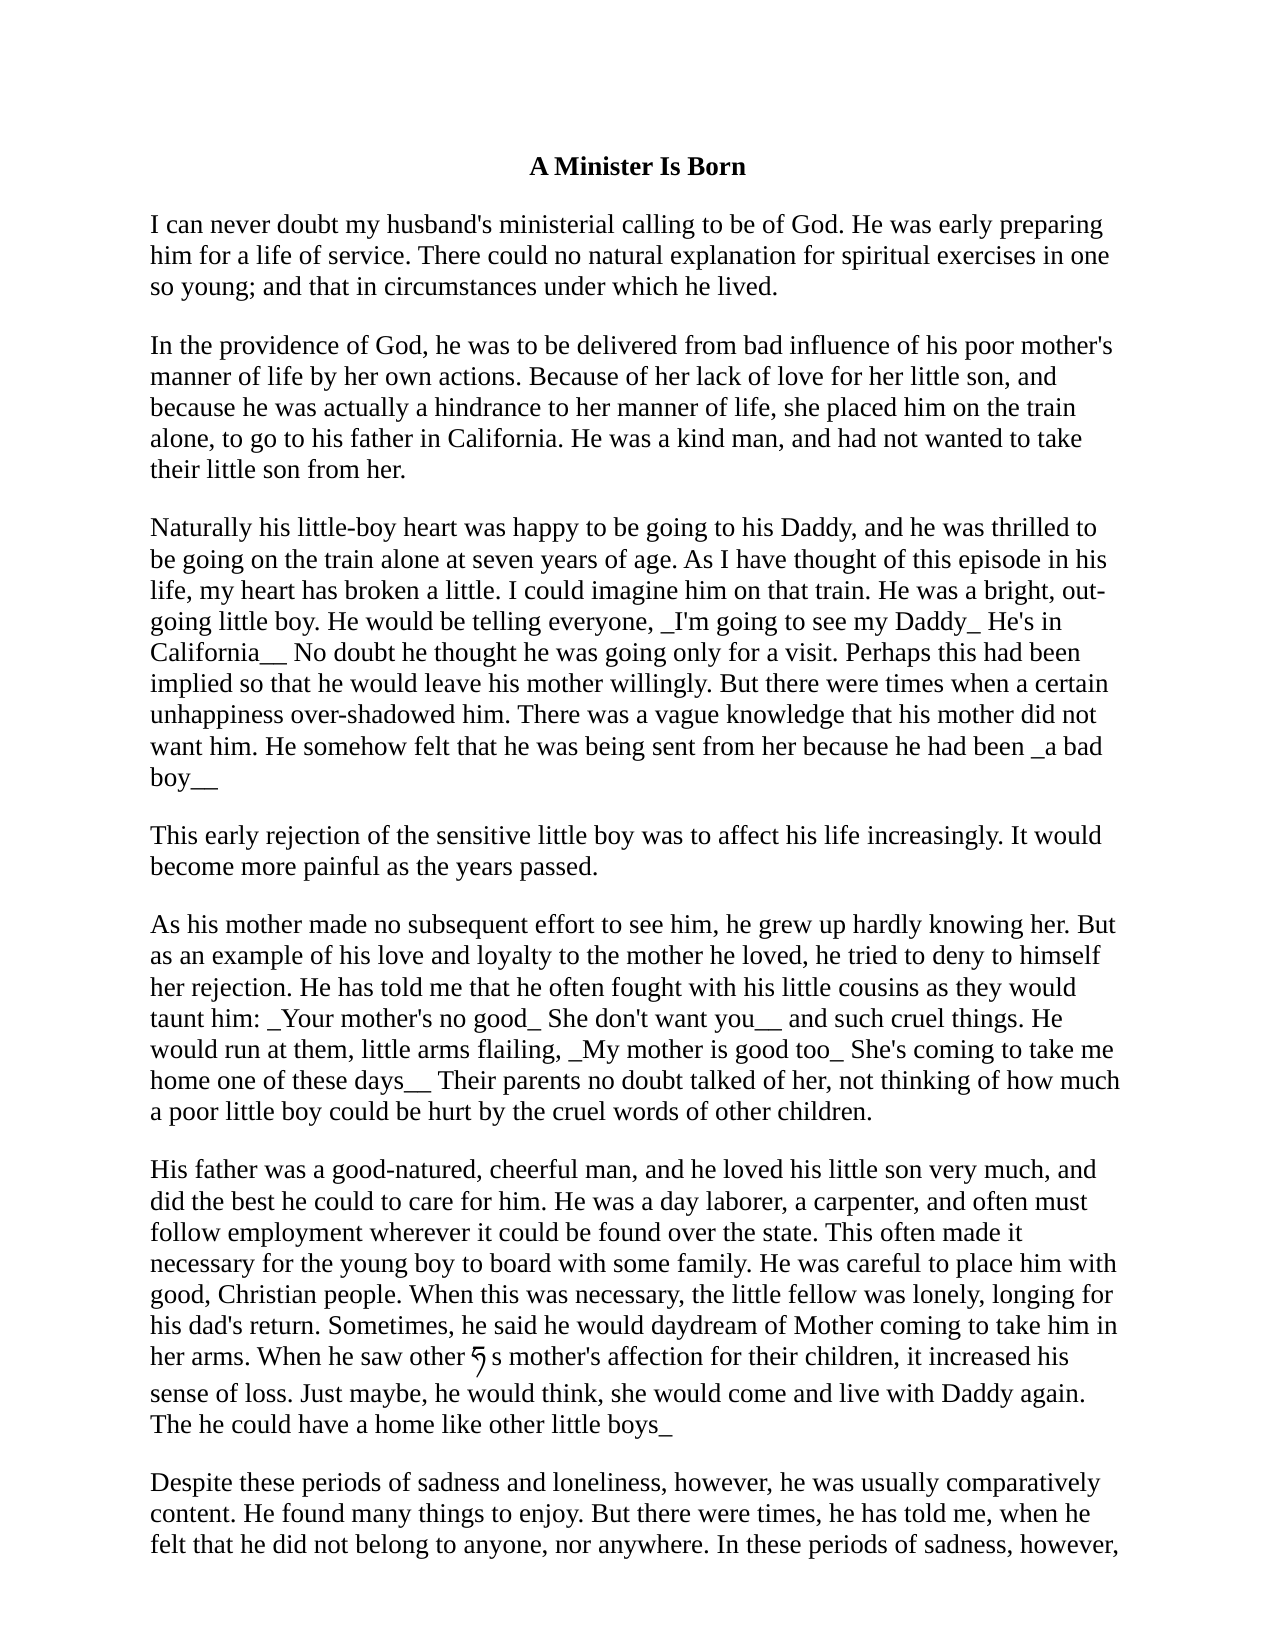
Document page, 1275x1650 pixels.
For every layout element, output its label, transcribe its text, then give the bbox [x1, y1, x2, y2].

text As his mother made no subsequent effort to see him, he grew up hardly knowing her. But as an example of his love and loyalty to the mother he loved, he tried to deny to himself her rejection. He has told me that he often fought with his little cousins as they would taunt him: _Your mother's no good_ She don't want you__ and such cruel things. He would run at them, little arms flailing, _My mother is good too_ She's coming to take me home one of these days__ Their parents no doubt talked of her, not thinking of how much a poor little boy could be hurt by the cruel words of other children. [150, 908, 1125, 1126]
text Despite these periods of sadness and loneliness, however, he was usually comparatively content. He found many things to enjoy. But there were times, he has told me, when he felt that he did not belong to anyone, nor anywhere. In these periods of sadness, however, [150, 1466, 1125, 1559]
text This early rejection of the sensitive little boy was to affect his life increasingly. It would become more painful as the years passed. [150, 819, 1125, 881]
text I can never doubt my husband's ministerial calling to be of God. He was early preparing him for a life of service. There could no natural explanation for spiritual exercises in one so young; and that in circumstances under which he lived. [150, 208, 1125, 302]
text Naturally his little-boy heart was happy to be going to his Daddy, and he was thrilled to be going on the train alone at seven years of age. As I have thought of this episode in his life, my heart has broken a little. I could imagine him on that train. He was a bright, out-going little boy. He would be telling everyone, _I'm going to see my Daddy_ He's in California__ No doubt he thought he was going only for a visit. Perhaps this had been implied so that he would leave his mother willingly. But there were times when a certain unhappiness over-shadowed him. There was a vague knowledge that his mother did not want him. He somehow felt that he was being sent from her because he had been _a bad boy__ [150, 512, 1125, 792]
text His father was a good-natured, cheerful man, and he loved his little son very much, and did the best he could to care for him. He was a day laborer, a carpenter, and often must follow employment wherever it could be found over the state. This often made it necessary for the young boy to board with some family. He was careful to place him with good, Christian people. When this was necessary, the little fellow was lonely, longing for his dad's return. Sometimes, he said he would daydream of Mother coming to take him in her arms. When he saw otherཧs mother's affection for their children, it increased his sense of loss. Just maybe, he would think, she would come and live with Daddy again. The he could have a home like other little boys_ [150, 1153, 1125, 1439]
text A Minister Is Born [150, 150, 1125, 181]
text In the providence of God, he was to be delivered from bad influence of his poor mother's manner of life by her own actions. Because of her lack of love for her little son, and because he was actually a hindrance to her manner of life, she placed him on the train alone, to go to his father in California. He was a kind man, and had not wanted to take their little son from her. [150, 329, 1125, 484]
